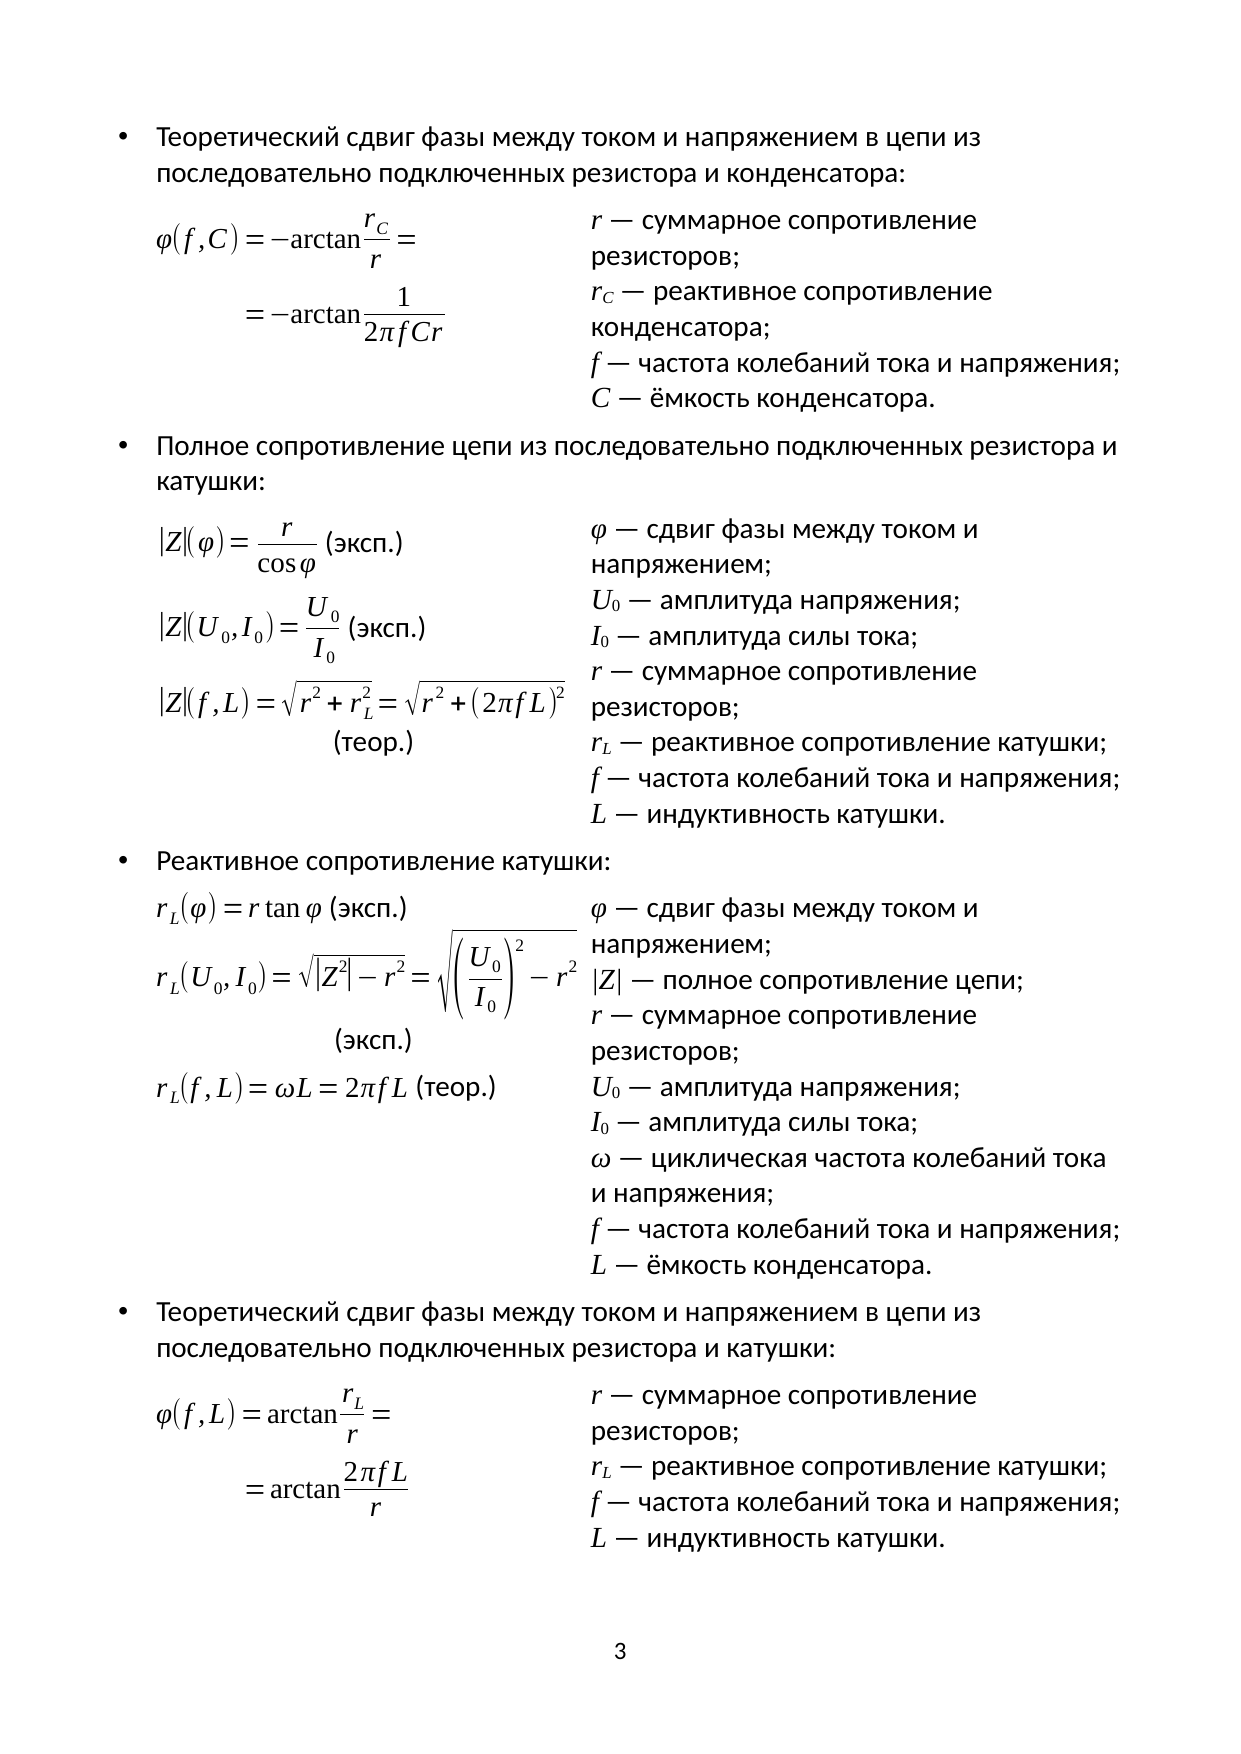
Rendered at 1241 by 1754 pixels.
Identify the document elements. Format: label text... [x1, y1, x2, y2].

table_header φ — сдвиг фазы между током и напряжением; |Z| — полное сопротивление цепи; r — суммарное сопротивление резисторов; U0 — амплитуда напряжения; I0 — амплитуда силы тока; ω — циклическая частота колебаний тока и напряжения; f — частота колебаний тока и напряжения; L — ёмкость конденсатора. [591, 890, 1122, 1293]
table_header (эксп.) (эксп.) (теор.) [156, 890, 591, 1293]
table_header [156, 201, 591, 427]
table_header r — суммарное сопротивление резисторов; rL — реактивное сопротивление катушки; f — частота колебаний тока и напряжения; L — индуктивность катушки. [591, 1376, 1122, 1566]
table_header φ — сдвиг фазы между током и напряжением; U0 — амплитуда напряжения; I0 — амплитуда силы тока; r — суммарное сопротивление резисторов; rL — реактивное сопротивление катушки; f — частота колебаний тока и напряжения; L — индуктивность катушки. [591, 510, 1122, 842]
table_header r — суммарное сопротивление резисторов; rC — реактивное сопротивление конденсатора; f — частота колебаний тока и напряжения; C — ёмкость конденсатора. [591, 201, 1122, 427]
list Полное сопротивление цепи из последовательно подключенных резистора и катушки: [118, 427, 1122, 498]
list Теоретический сдвиг фазы между током и напряжением в цепи из последовательно подключенных резистора и конденсатора: [118, 118, 1122, 189]
list Реактивное сопротивление катушки: [118, 842, 1122, 878]
table_header [156, 1376, 591, 1566]
list Теоретический сдвиг фазы между током и напряжением в цепи из последовательно подключенных резистора и катушки: [118, 1293, 1122, 1364]
table_header (эксп.) (эксп.) (теор.) [156, 510, 591, 842]
